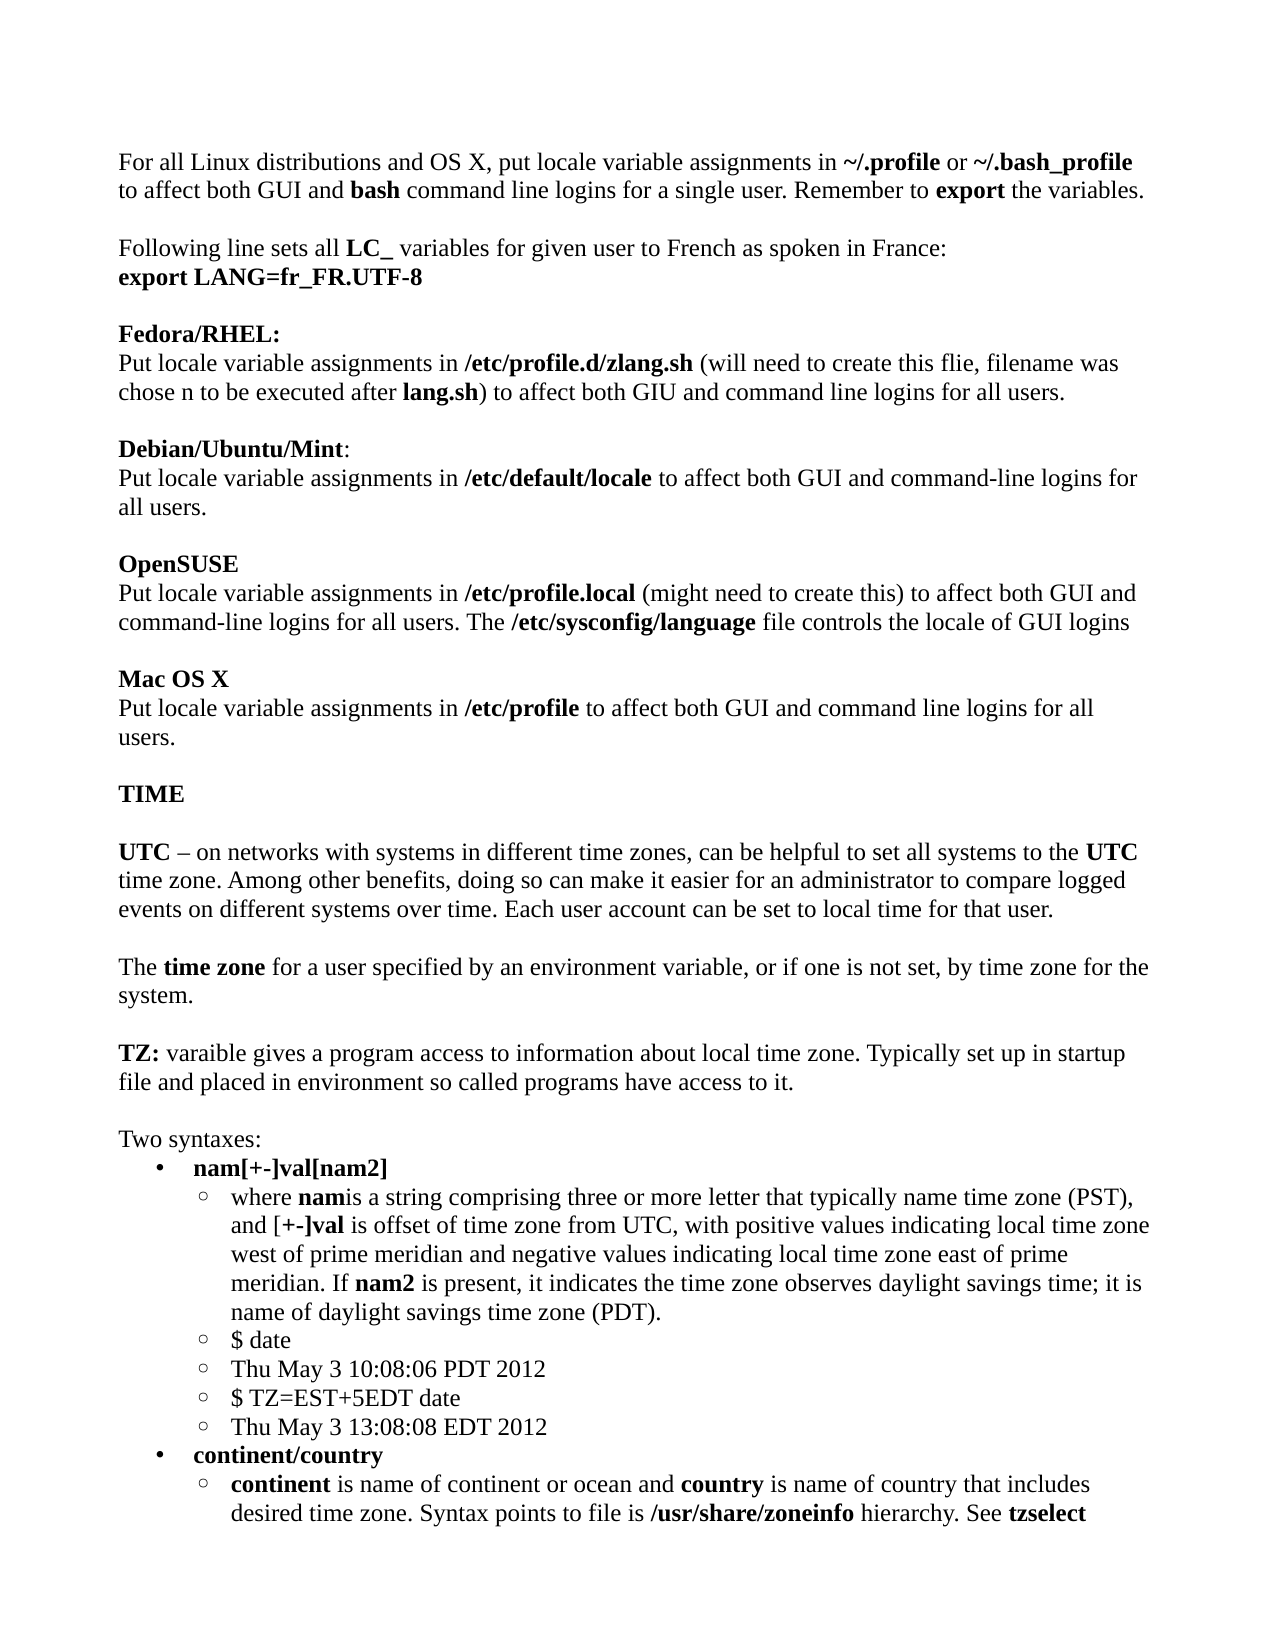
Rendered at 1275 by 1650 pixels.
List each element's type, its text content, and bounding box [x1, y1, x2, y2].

text Fedora/RHEL: [118, 319, 1157, 348]
text Following line sets all LC_ variables for given user to French as spoken in France: [118, 233, 1157, 262]
text Two syntaxes: [118, 1096, 1157, 1153]
text The time zone for a user specified by an environment variable, or if one is not set, by time zone for the system. [118, 952, 1157, 1009]
list continent is name of continent or ocean and country is name of country that includes desired time zone. Syntax points to file is /usr/share/zoneinfo hierarchy. See tzselect [193, 1469, 1157, 1527]
text Put locale variable assignments in /etc/profile.d/zlang.sh (will need to create this flie, filename was chose n to be executed after lang.sh) to affect both GIU and command line logins for all users. [118, 348, 1157, 406]
text Mac OS X [118, 664, 1157, 693]
text Put locale variable assignments in /etc/default/locale to affect both GUI and command-line logins for all users. [118, 463, 1157, 521]
list Thu May 3 10:08:06 PDT 2012 [193, 1354, 1157, 1383]
text For all Linux distributions and OS X, put locale variable assignments in ~/.profile or ~/.bash_profile to affect both GUI and bash command line logins for a single user. Remember to export the variables. [118, 147, 1157, 204]
list Thu May 3 13:08:08 EDT 2012 [193, 1412, 1157, 1441]
list $ TZ=EST+5EDT date [193, 1383, 1157, 1412]
text export LANG=fr_FR.UTF-8 [118, 262, 1157, 291]
text OpenSUSE [118, 549, 1157, 578]
text TIME [118, 779, 1157, 808]
list $ date [193, 1326, 1157, 1354]
text Put locale variable assignments in /etc/profile to affect both GUI and command line logins for all users. [118, 693, 1157, 751]
text TZ: varaible gives a program access to information about local time zone. Typically set up in startup file and placed in environment so called programs have access to it. [118, 1038, 1157, 1096]
text Put locale variable assignments in /etc/profile.local (might need to create this) to affect both GUI and command-line logins for all users. The /etc/sysconfig/language file controls the locale of GUI logins [118, 578, 1157, 636]
text Debian/Ubuntu/Mint: [118, 434, 1157, 463]
list nam[+-]val[nam2] [156, 1153, 1157, 1182]
list where namis a string comprising three or more letter that typically name time zone (PST), and [+-]val is offset of time zone from UTC, with positive values indicating local time zone west of prime meridian and negative values indicating local time zone east of prime meridian. If nam2 is present, it indicates the time zone observes daylight savings time; it is name of daylight savings time zone (PDT). [193, 1182, 1157, 1326]
list continent/country [156, 1441, 1157, 1469]
text UTC – on networks with systems in different time zones, can be helpful to set all systems to the UTC time zone. Among other benefits, doing so can make it easier for an administrator to compare logged events on different systems over time. Each user account can be set to local time for that user. [118, 837, 1157, 923]
